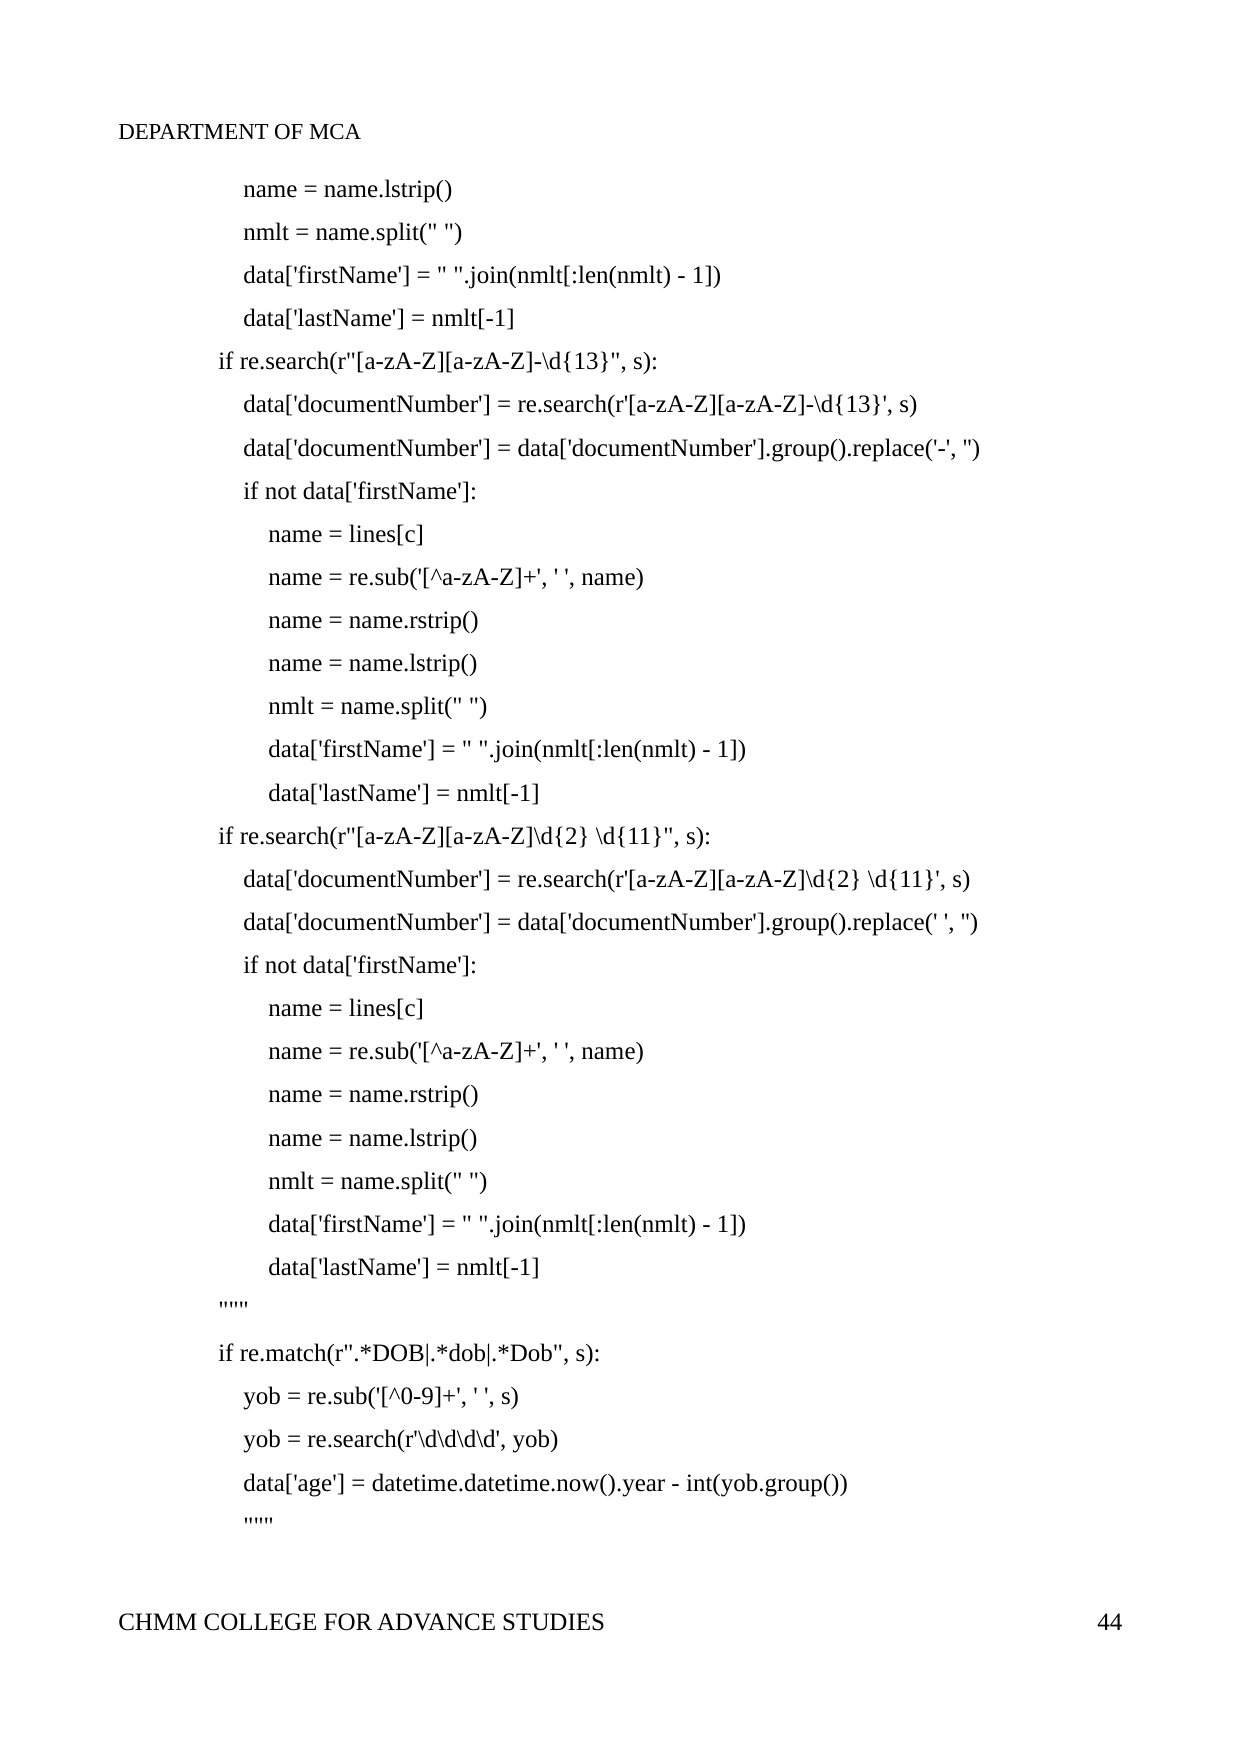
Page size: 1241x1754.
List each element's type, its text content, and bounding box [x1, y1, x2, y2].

text if not data['firstName']: [118, 950, 1122, 979]
text data['lastName'] = nmlt[-1] [118, 778, 1122, 806]
text data['documentNumber'] = data['documentNumber'].group().replace(' ', '') [118, 907, 1122, 936]
text name = name.lstrip() [118, 648, 1122, 677]
text nmlt = name.split(" ") [118, 217, 1122, 246]
text yob = re.sub('[^0-9]+', ' ', s) [118, 1381, 1122, 1410]
text data['firstName'] = " ".join(nmlt[:len(nmlt) - 1]) [118, 734, 1122, 763]
text name = name.lstrip() [118, 1123, 1122, 1151]
text data['age'] = datetime.datetime.now().year - int(yob.group()) [118, 1468, 1122, 1496]
text data['lastName'] = nmlt[-1] [118, 1252, 1122, 1281]
text """ [118, 1295, 1122, 1324]
text name = lines[c] [118, 519, 1122, 548]
text if not data['firstName']: [118, 476, 1122, 504]
text name = re.sub('[^a-zA-Z]+', ' ', name) [118, 562, 1122, 591]
text nmlt = name.split(" ") [118, 691, 1122, 720]
text data['documentNumber'] = re.search(r'[a-zA-Z][a-zA-Z]\d{2} \d{11}', s) [118, 864, 1122, 893]
text data['documentNumber'] = data['documentNumber'].group().replace('-', '') [118, 433, 1122, 461]
text if re.search(r"[a-zA-Z][a-zA-Z]\d{2} \d{11}", s): [118, 821, 1122, 849]
text data['firstName'] = " ".join(nmlt[:len(nmlt) - 1]) [118, 260, 1122, 289]
text data['firstName'] = " ".join(nmlt[:len(nmlt) - 1]) [118, 1209, 1122, 1238]
text data['lastName'] = nmlt[-1] [118, 303, 1122, 332]
text yob = re.search(r'\d\d\d\d', yob) [118, 1424, 1122, 1453]
text data['documentNumber'] = re.search(r'[a-zA-Z][a-zA-Z]-\d{13}', s) [118, 389, 1122, 418]
text if re.match(r".*DOB|.*dob|.*Dob", s): [118, 1338, 1122, 1367]
text if re.search(r"[a-zA-Z][a-zA-Z]-\d{13}", s): [118, 346, 1122, 375]
text name = re.sub('[^a-zA-Z]+', ' ', name) [118, 1036, 1122, 1065]
text name = name.rstrip() [118, 605, 1122, 634]
text nmlt = name.split(" ") [118, 1166, 1122, 1194]
text name = name.rstrip() [118, 1079, 1122, 1108]
text """ [118, 1511, 1122, 1539]
text name = name.lstrip() [118, 174, 1122, 203]
text name = lines[c] [118, 993, 1122, 1022]
